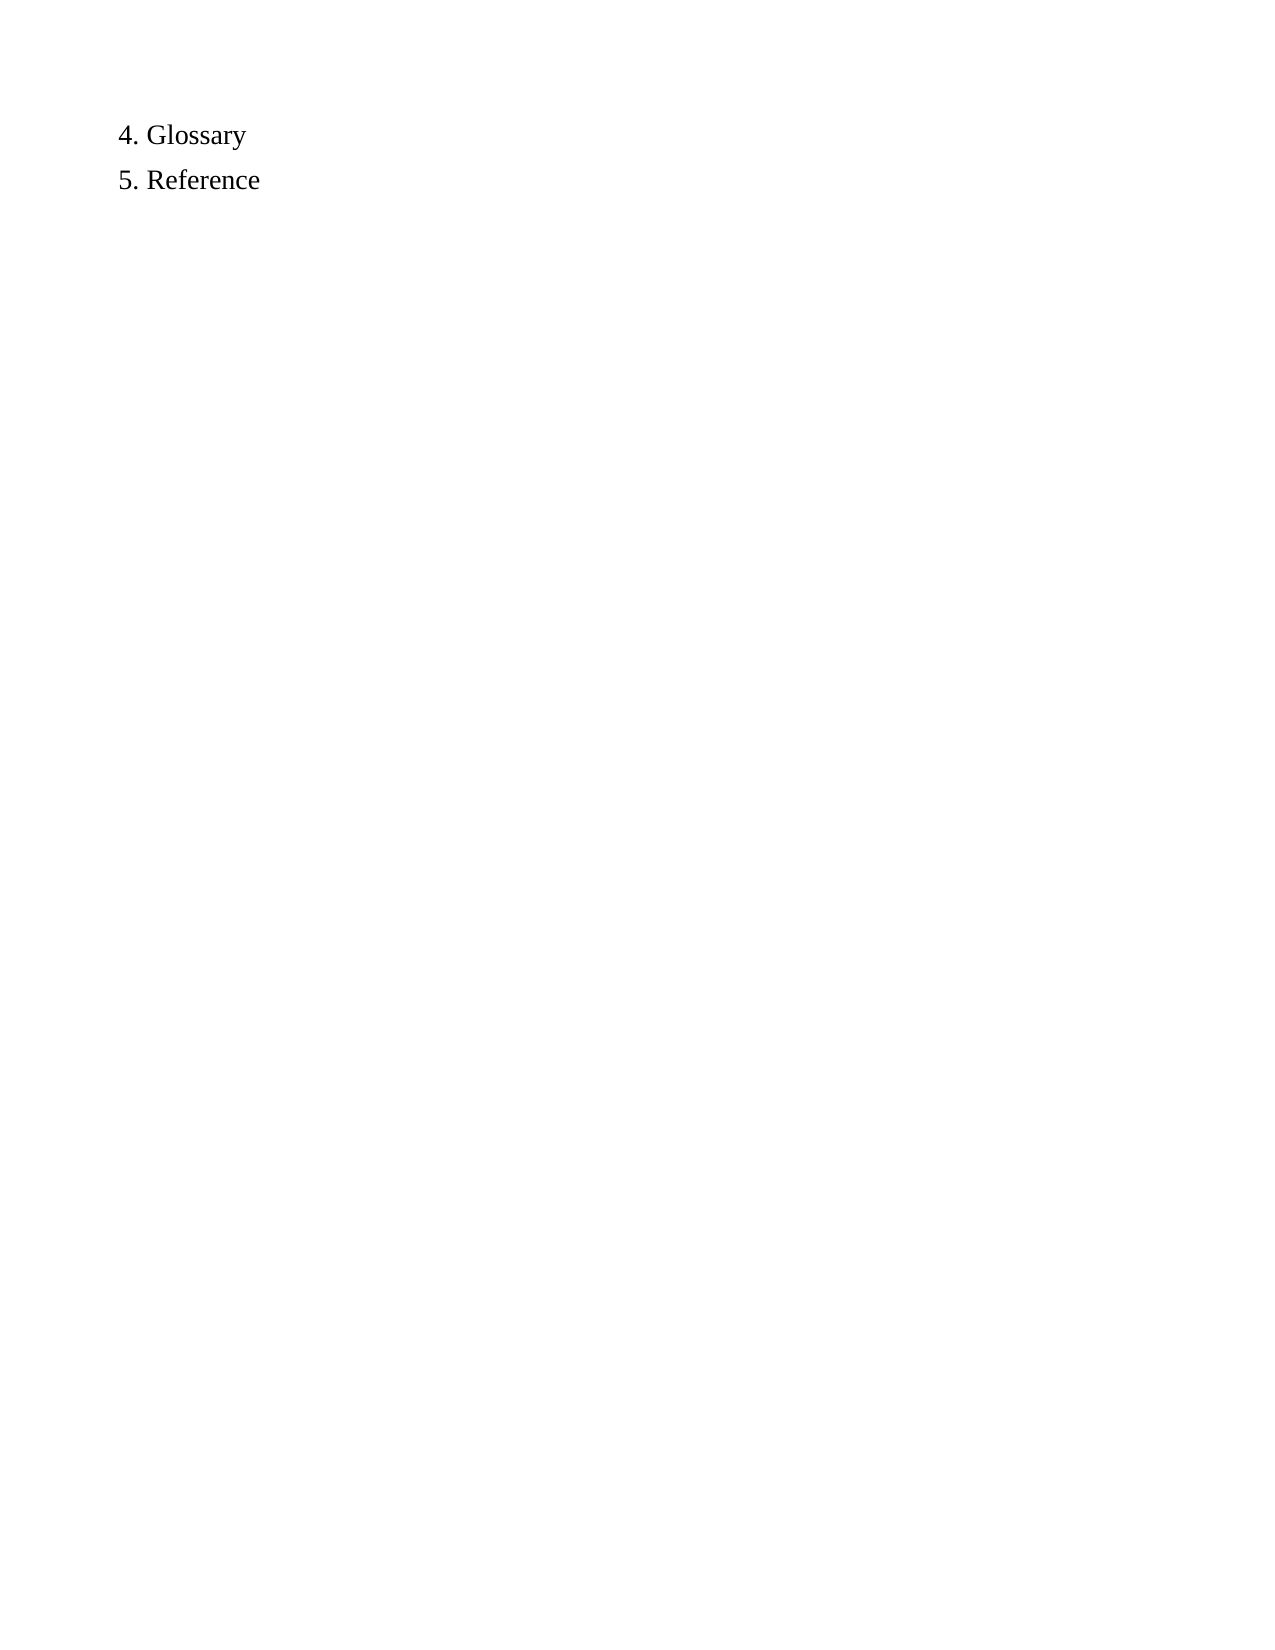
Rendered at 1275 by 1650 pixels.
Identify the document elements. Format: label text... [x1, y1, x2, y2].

text 4. Glossary [118, 118, 1157, 151]
text 5. Reference [118, 163, 1157, 195]
